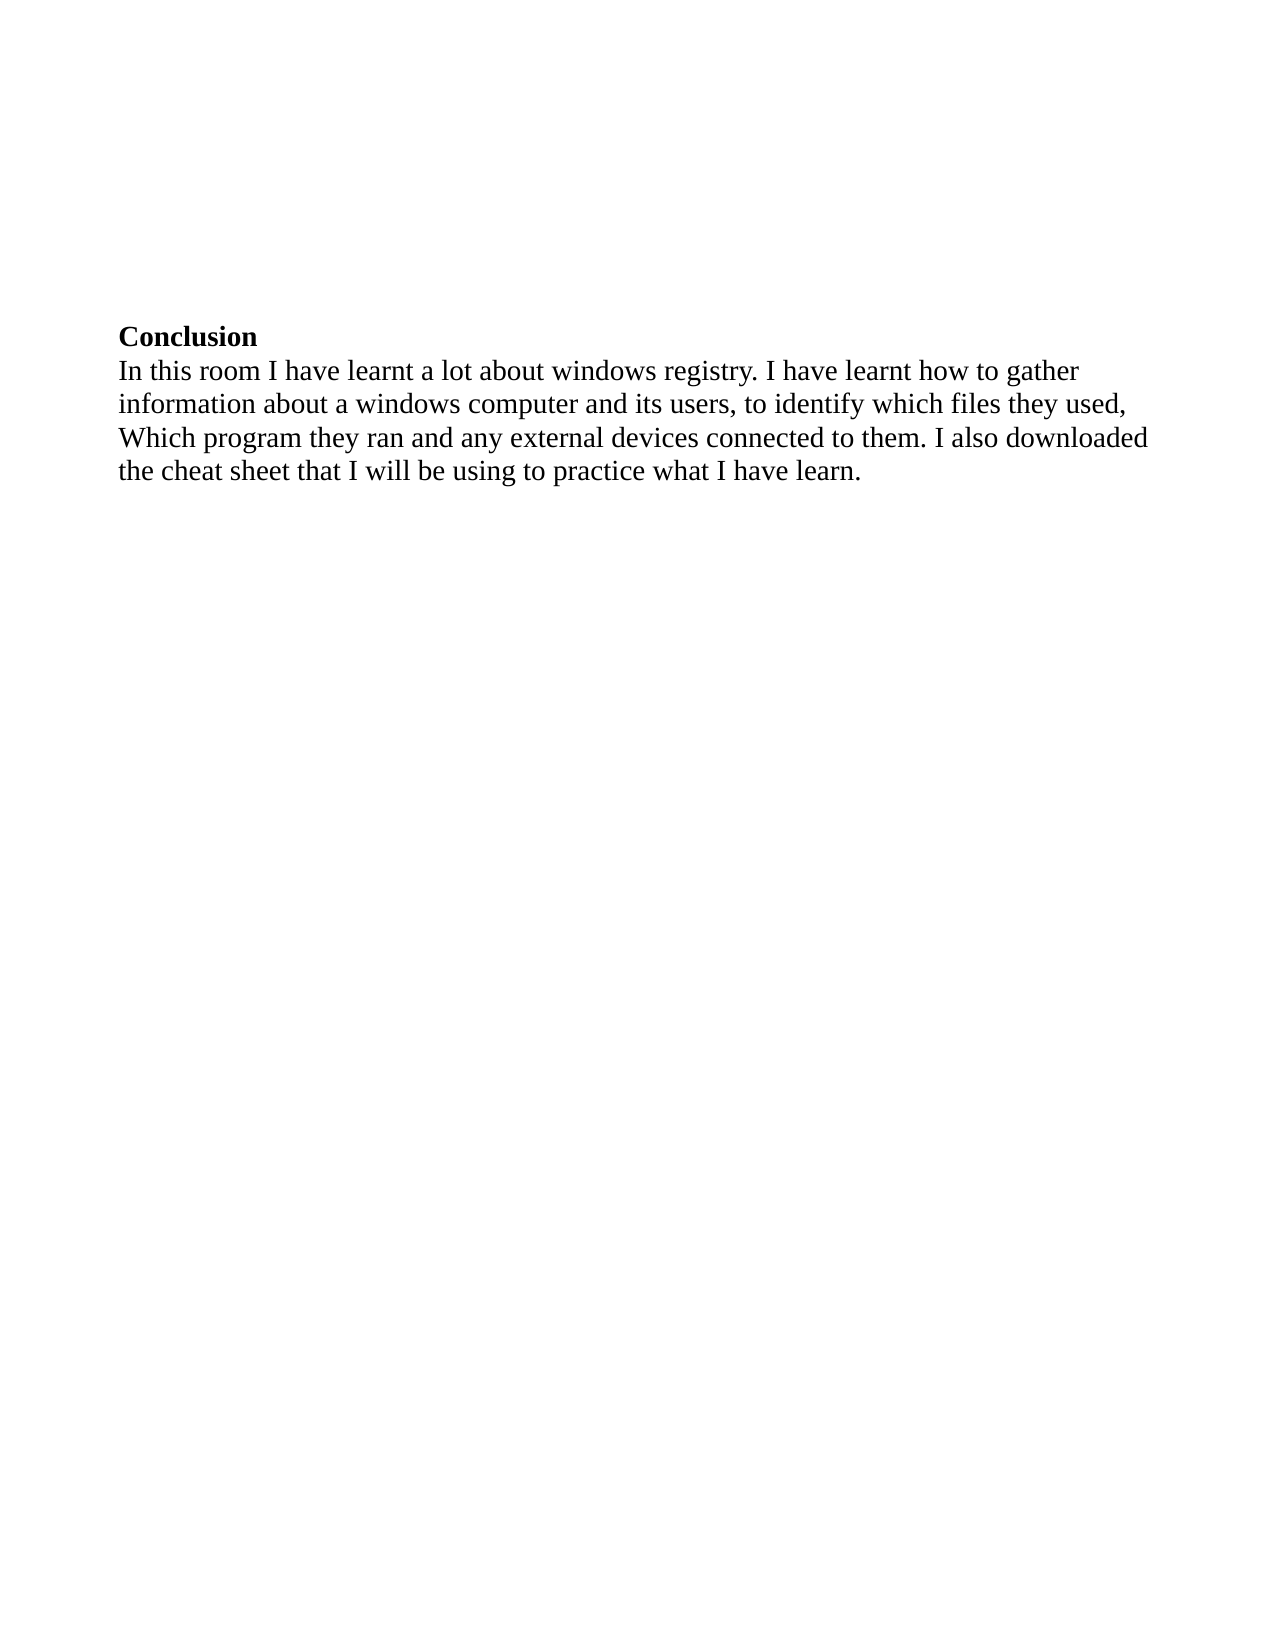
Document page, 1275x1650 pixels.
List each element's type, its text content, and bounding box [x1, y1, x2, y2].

text Conclusion [118, 319, 1157, 353]
text In this room I have learnt a lot about windows registry. I have learnt how to gather information about a windows computer and its users, to identify which files they used, Which program they ran and any external devices connected to them. I also downloaded the cheat sheet that I will be using to practice what I have learn. [118, 353, 1157, 487]
